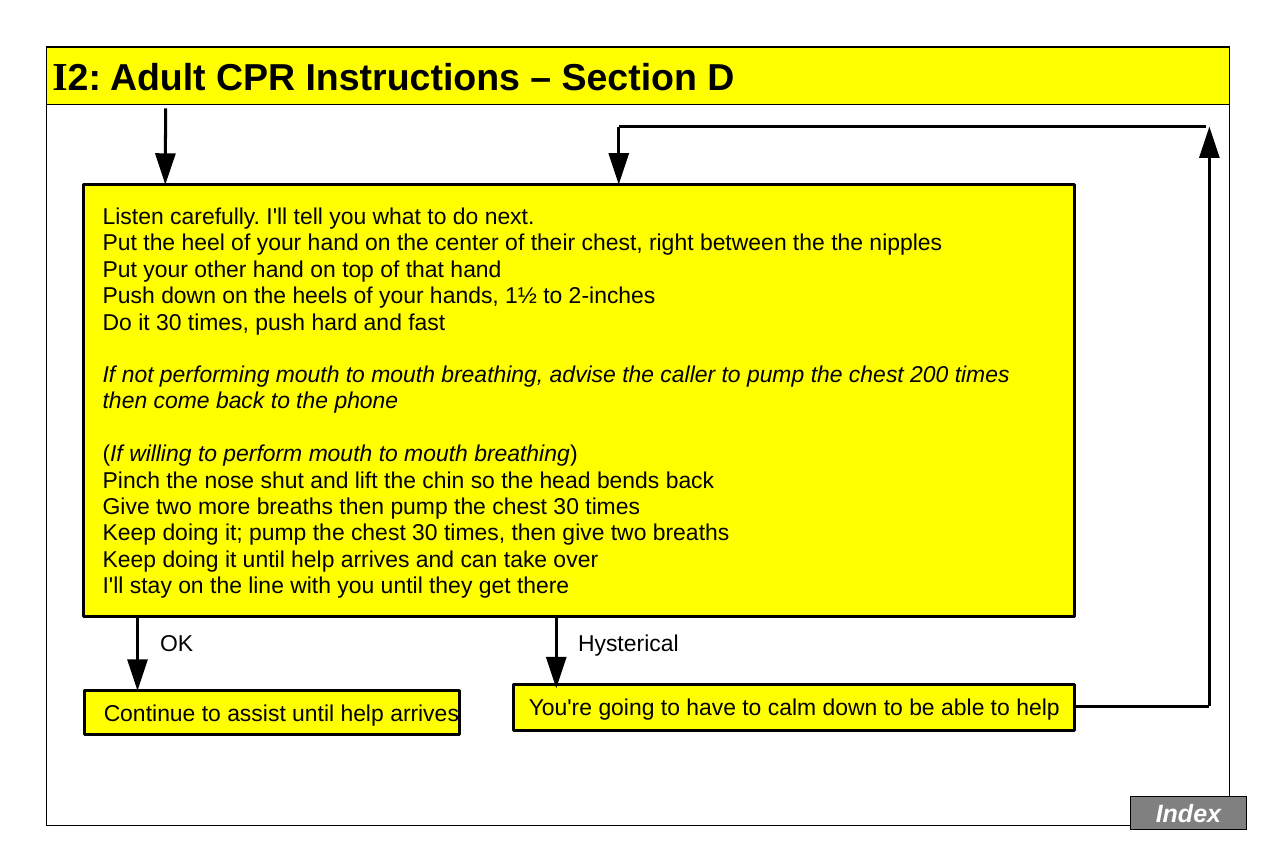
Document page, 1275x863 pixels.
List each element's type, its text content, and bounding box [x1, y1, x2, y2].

table_cell [47, 105, 1229, 825]
table_header I2: Adult CPR Instructions – Section D [47, 48, 1229, 104]
